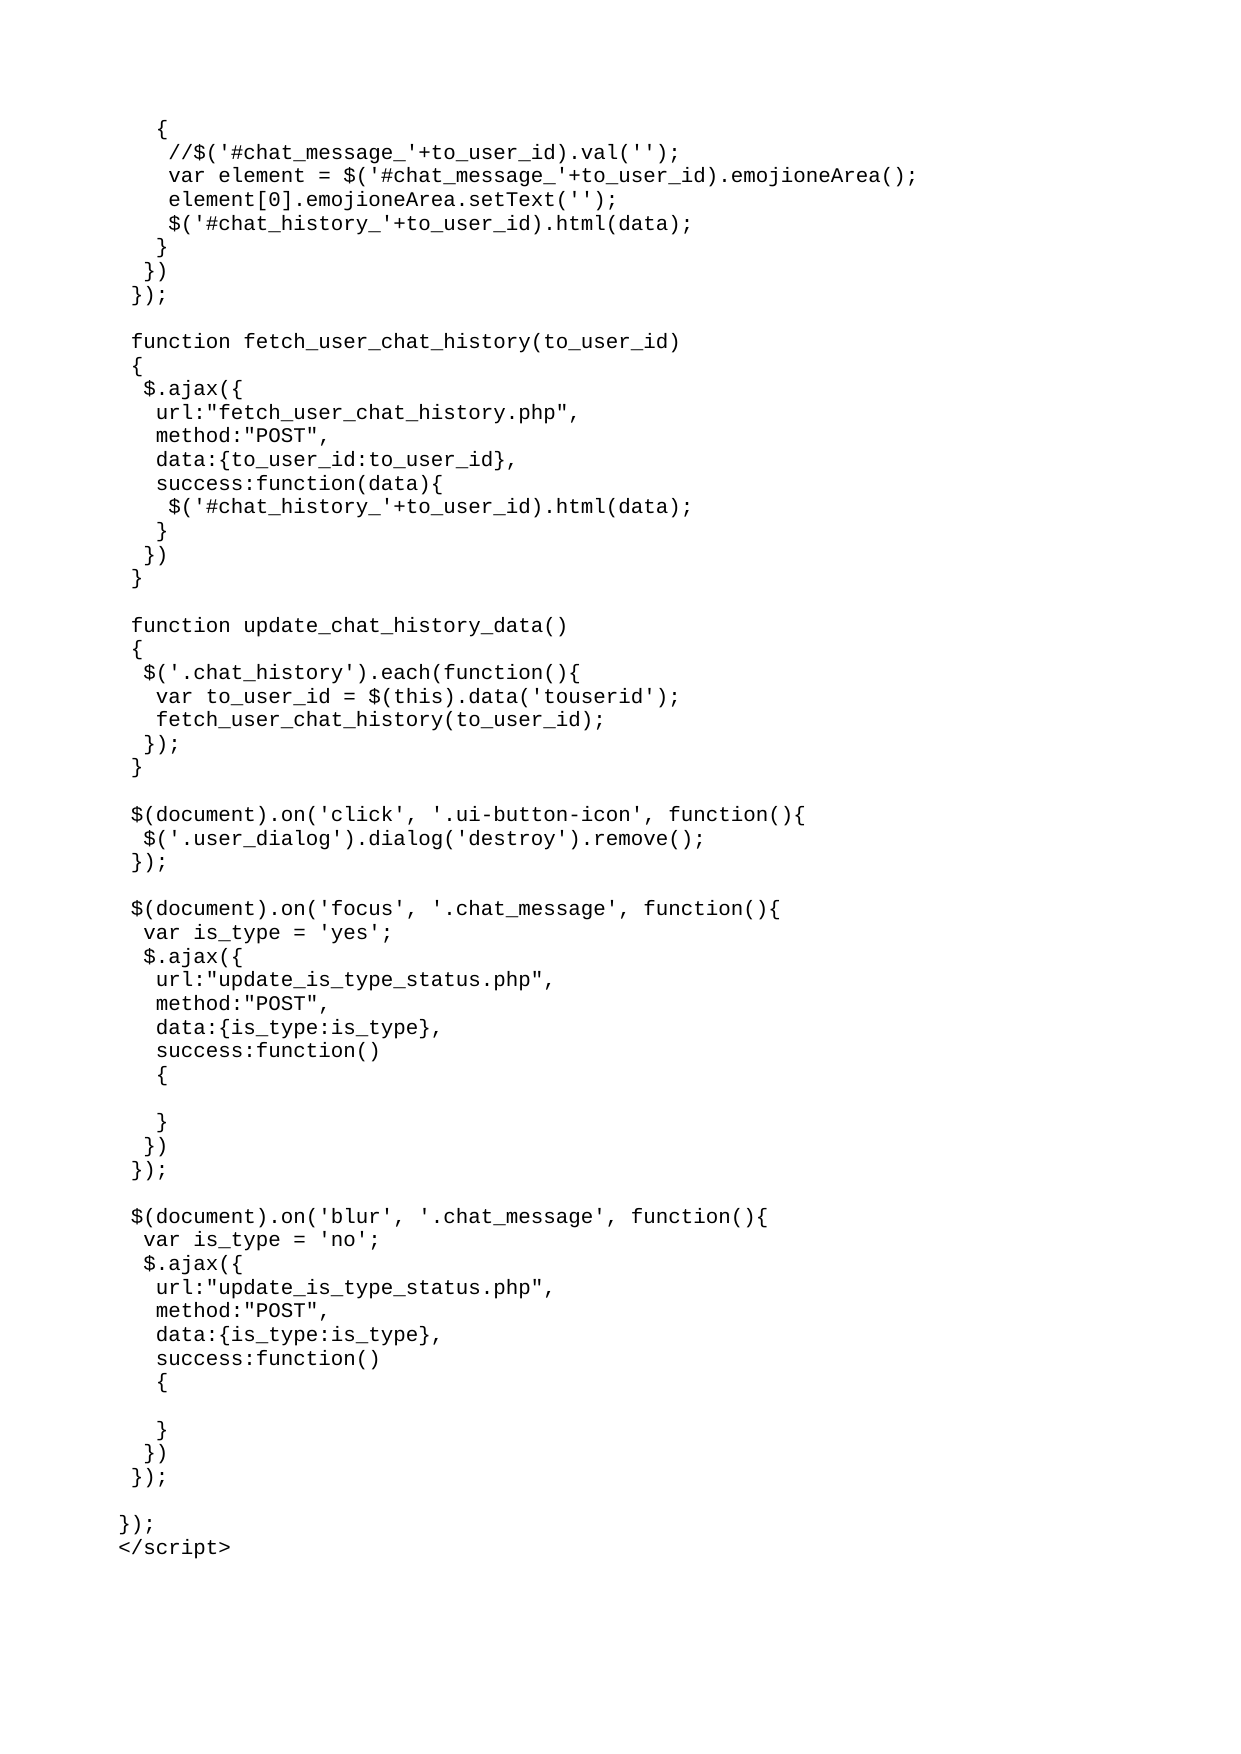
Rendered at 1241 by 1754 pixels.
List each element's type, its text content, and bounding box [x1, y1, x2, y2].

text element[0].emojioneArea.setText(''); [118, 189, 1122, 213]
text }); [118, 1158, 1122, 1182]
text $.ajax({ [118, 378, 1122, 402]
text $(document).on('focus', '.chat_message', function(){ [118, 898, 1122, 922]
text }); [118, 851, 1122, 875]
text var is_type = 'yes'; [118, 922, 1122, 946]
text $('#chat_history_'+to_user_id).html(data); [118, 496, 1122, 520]
text }); [118, 733, 1122, 757]
text { [118, 354, 1122, 378]
text //$('#chat_message_'+to_user_id).val(''); [118, 142, 1122, 165]
text function fetch_user_chat_history(to_user_id) [118, 331, 1122, 354]
text }); [118, 1513, 1122, 1537]
text url:"update_is_type_status.php", [118, 969, 1122, 993]
text } [118, 236, 1122, 260]
text var element = $('#chat_message_'+to_user_id).emojioneArea(); [118, 165, 1122, 189]
text $(document).on('blur', '.chat_message', function(){ [118, 1206, 1122, 1229]
text { [118, 638, 1122, 662]
text { [118, 1064, 1122, 1088]
text } [118, 1419, 1122, 1442]
text fetch_user_chat_history(to_user_id); [118, 709, 1122, 733]
text var to_user_id = $(this).data('touserid'); [118, 686, 1122, 709]
text { [118, 1371, 1122, 1395]
text } [118, 567, 1122, 591]
text $(document).on('click', '.ui-button-icon', function(){ [118, 804, 1122, 827]
text }) [118, 260, 1122, 284]
text $.ajax({ [118, 946, 1122, 969]
text data:{is_type:is_type}, [118, 1324, 1122, 1348]
text url:"fetch_user_chat_history.php", [118, 402, 1122, 426]
text method:"POST", [118, 993, 1122, 1017]
text }) [118, 1135, 1122, 1158]
text method:"POST", [118, 426, 1122, 449]
text $('.user_dialog').dialog('destroy').remove(); [118, 827, 1122, 851]
text $.ajax({ [118, 1253, 1122, 1277]
text } [118, 1111, 1122, 1135]
text } [118, 757, 1122, 780]
text success:function() [118, 1348, 1122, 1371]
text $('#chat_history_'+to_user_id).html(data); [118, 213, 1122, 236]
text var is_type = 'no'; [118, 1229, 1122, 1253]
text }) [118, 1442, 1122, 1466]
text data:{is_type:is_type}, [118, 1017, 1122, 1040]
text data:{to_user_id:to_user_id}, [118, 449, 1122, 473]
text }); [118, 284, 1122, 307]
text success:function() [118, 1040, 1122, 1064]
text $('.chat_history').each(function(){ [118, 662, 1122, 686]
text } [118, 520, 1122, 544]
text }); [118, 1466, 1122, 1489]
text method:"POST", [118, 1300, 1122, 1324]
text { [118, 118, 1122, 142]
text function update_chat_history_data() [118, 615, 1122, 638]
text }) [118, 544, 1122, 567]
text url:"update_is_type_status.php", [118, 1277, 1122, 1300]
text success:function(data){ [118, 473, 1122, 496]
text </script> [118, 1537, 1122, 1561]
